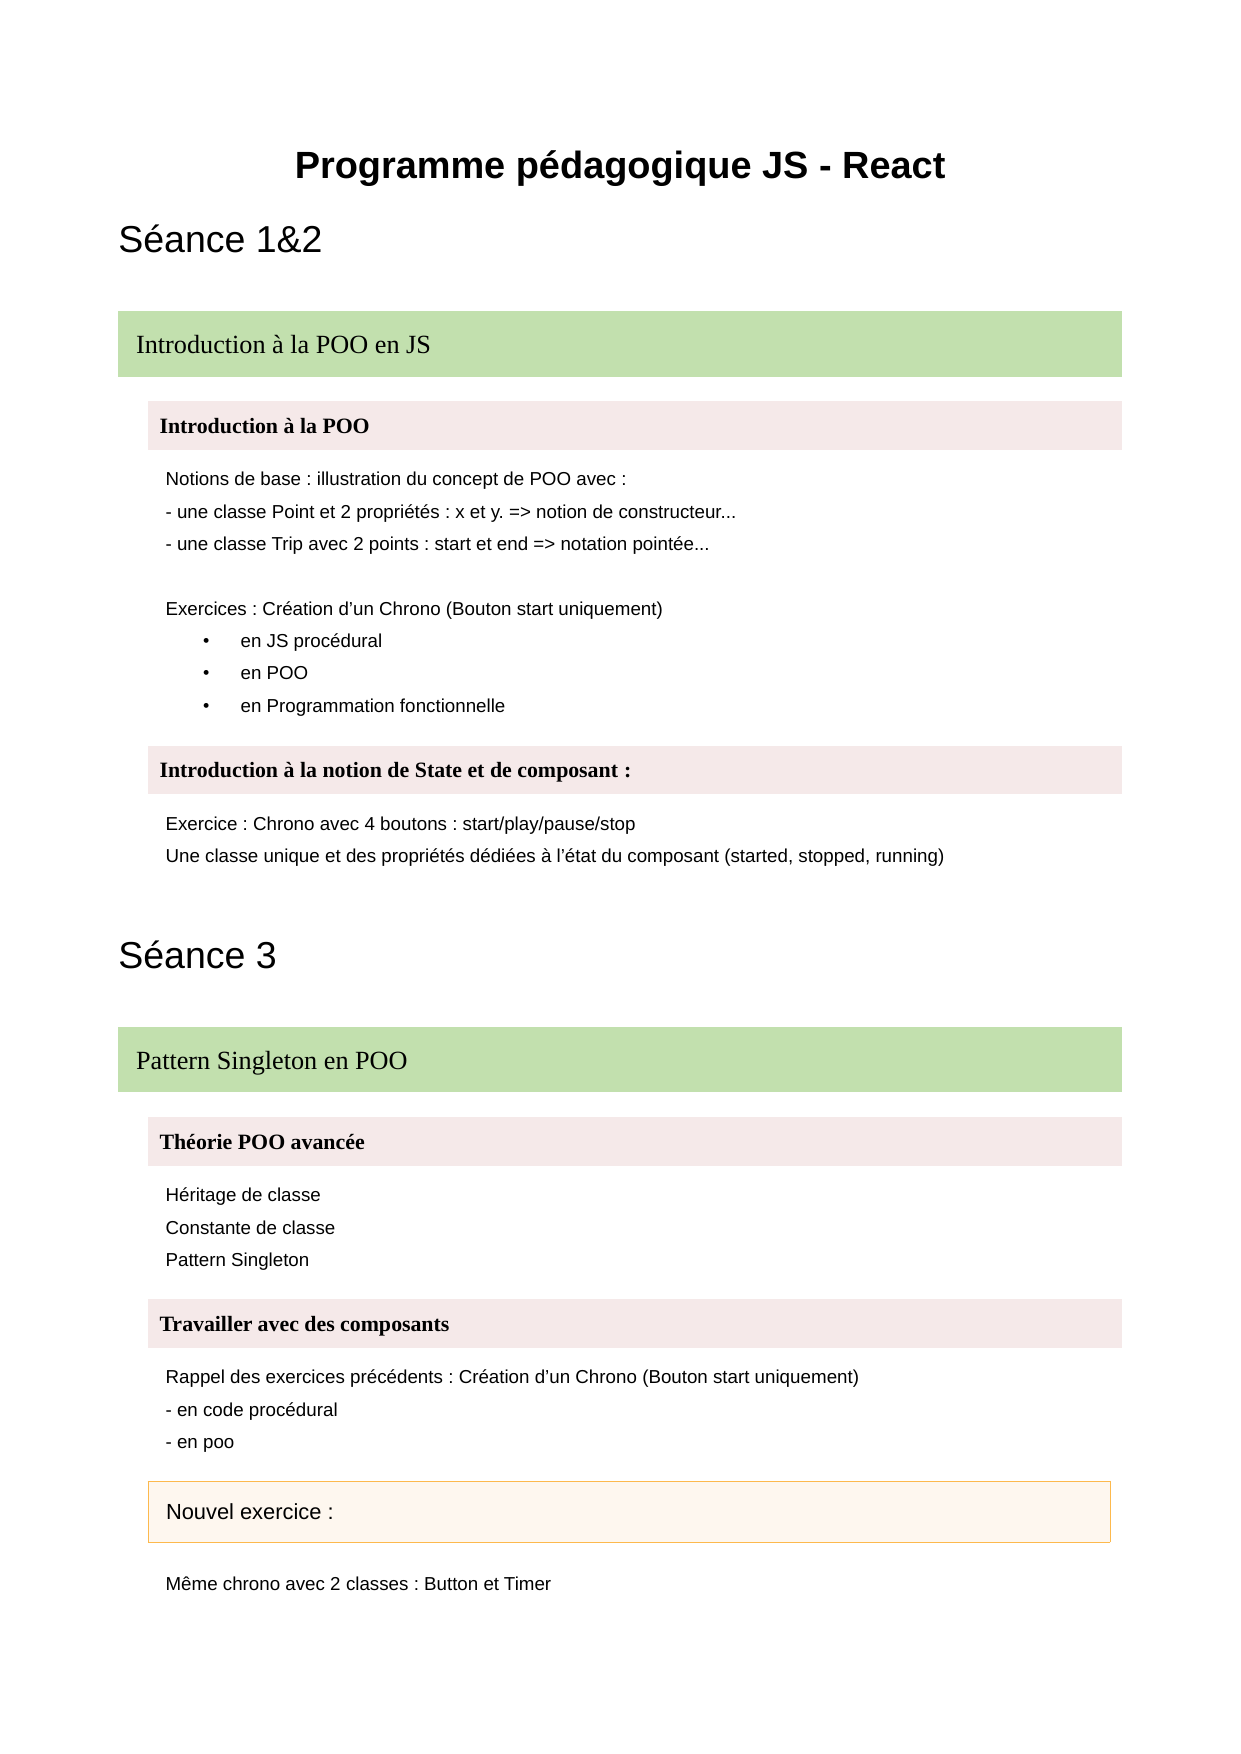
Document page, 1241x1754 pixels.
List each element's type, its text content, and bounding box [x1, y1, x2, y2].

list en Programmation fonctionnelle [203, 695, 1122, 716]
text - une classe Point et 2 propriétés : x et y. => notion de constructeur... [165, 501, 1122, 522]
list en POO [203, 662, 1122, 684]
text Pattern Singleton [165, 1249, 1122, 1270]
text Exercices : Création d’un Chrono (Bouton start uniquement) [165, 597, 1122, 619]
text Héritage de classe [165, 1184, 1122, 1206]
subtitle Séance 1&2 [118, 217, 1122, 260]
text Une classe unique et des propriétés dédiées à l’état du composant (started, stopped, running) [165, 845, 1122, 866]
subtitle Séance 3 [118, 933, 1122, 976]
text Notions de base : illustration du concept de POO avec : [165, 468, 1122, 490]
text Constante de classe [165, 1216, 1122, 1238]
text - en poo [165, 1431, 1122, 1452]
text - une classe Trip avec 2 points : start et end => notation pointée... [165, 533, 1122, 554]
subtitle Pattern Singleton en POO [118, 1027, 1122, 1092]
text - en code procédural [165, 1398, 1122, 1420]
subtitle Travailler avec des composants [148, 1299, 1122, 1348]
subtitle Théorie POO avancée [148, 1117, 1122, 1166]
text Rappel des exercices précédents : Création d’un Chrono (Bouton start uniquement) [165, 1366, 1122, 1388]
list en JS procédural [203, 630, 1122, 651]
text Exercice : Chrono avec 4 boutons : start/play/pause/stop [165, 812, 1122, 834]
text Même chrono avec 2 classes : Button et Timer [165, 1573, 1122, 1594]
subtitle Programme pédagogique JS - React [118, 143, 1122, 187]
subtitle Introduction à la POO en JS [118, 311, 1122, 377]
subtitle Introduction à la notion de State et de composant : [148, 746, 1122, 794]
subtitle Introduction à la POO [148, 401, 1122, 450]
text Nouvel exercice : [149, 1482, 1110, 1542]
